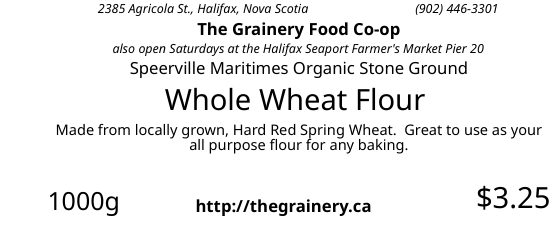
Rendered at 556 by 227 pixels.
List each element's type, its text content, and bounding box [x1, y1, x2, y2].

table_header 2385 Agricola St., Halifax, Nova Scotia (902) 446-3301 The Grainery Food Co-op also open Saturdays at the Halifax Seaport Farmer's Market Pier 20 [47, 0, 550, 57]
table_cell http://thegrainery.ca [151, 175, 415, 217]
table_cell 1000g [47, 175, 151, 217]
table_cell $3.25 [415, 175, 550, 217]
table_cell Speerville Maritimes Organic Stone Ground Whole Wheat Flour Made from locally grown, Hard Red Spring Wheat. Great to use as your all purpose flour for any baking. [47, 57, 550, 175]
